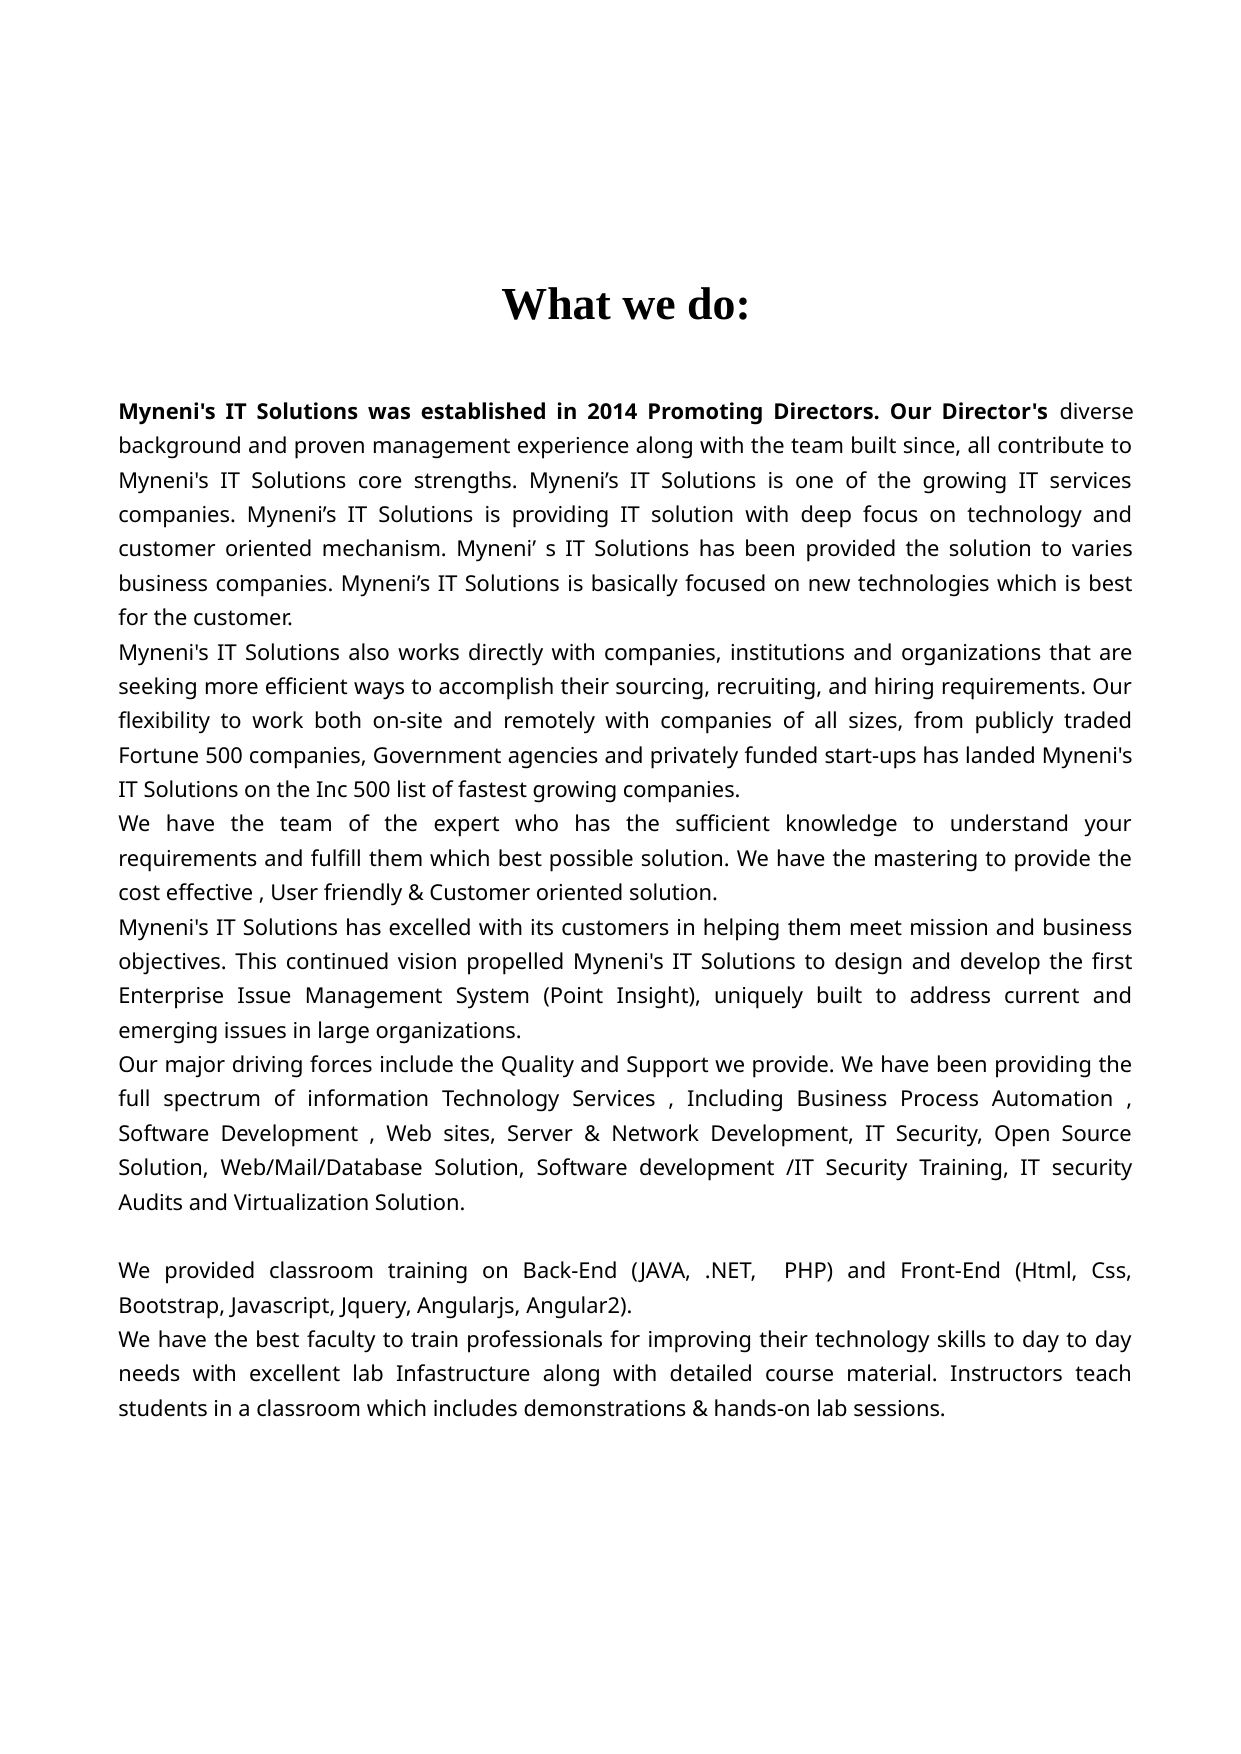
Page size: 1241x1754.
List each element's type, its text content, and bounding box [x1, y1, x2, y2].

text We have the best faculty to train professionals for improving their technology skills to day to day needs with excellent lab Infastructure along with detailed course material. Instructors teach students in a classroom which includes demonstrations & hands-on lab sessions. [118, 1319, 1134, 1423]
text Myneni's IT Solutions also works directly with companies, institutions and organizations that are seeking more efficient ways to accomplish their sourcing, recruiting, and hiring requirements. Our flexibility to work both on-site and remotely with companies of all sizes, from publicly traded Fortune 500 companies, Government agencies and privately funded start-ups has landed Myneni's IT Solutions on the Inc 500 list of fastest growing companies. [118, 632, 1134, 804]
text We have the team of the expert who has the sufficient knowledge to understand your requirements and fulfill them which best possible solution. We have the mastering to provide the cost effective , User friendly & Customer oriented solution. [118, 804, 1134, 907]
text Our major driving forces include the Quality and Support we provide. We have been providing the full spectrum of information Technology Services , Including Business Process Automation , Software Development , Web sites, Server & Network Development, IT Security, Open Source Solution, Web/Mail/Database Solution, Software development /IT Security Training, IT security Audits and Virtualization Solution. [118, 1044, 1134, 1216]
text What we do: [118, 276, 1134, 329]
text Myneni's IT Solutions has excelled with its customers in helping them meet mission and business objectives. This continued vision propelled Myneni's IT Solutions to design and develop the first Enterprise Issue Management System (Point Insight), uniquely built to address current and emerging issues in large organizations. [118, 907, 1134, 1044]
text We provided classroom training on Back-End (JAVA, .NET, PHP) and Front-End (Html, Css, Bootstrap, Javascript, Jquery, Angularjs, Angular2). [118, 1251, 1134, 1319]
text Myneni's IT Solutions was established in 2014 Promoting Directors. Our Director's diverse background and proven management experience along with the team built since, all contribute to Myneni's IT Solutions core strengths. Myneni’s IT Solutions is one of the growing IT services companies. Myneni’s IT Solutions is providing IT solution with deep focus on technology and customer oriented mechanism. Myneni’ s IT Solutions has been provided the solution to varies business companies. Myneni’s IT Solutions is basically focused on new technologies which is best for the customer. [118, 391, 1134, 632]
